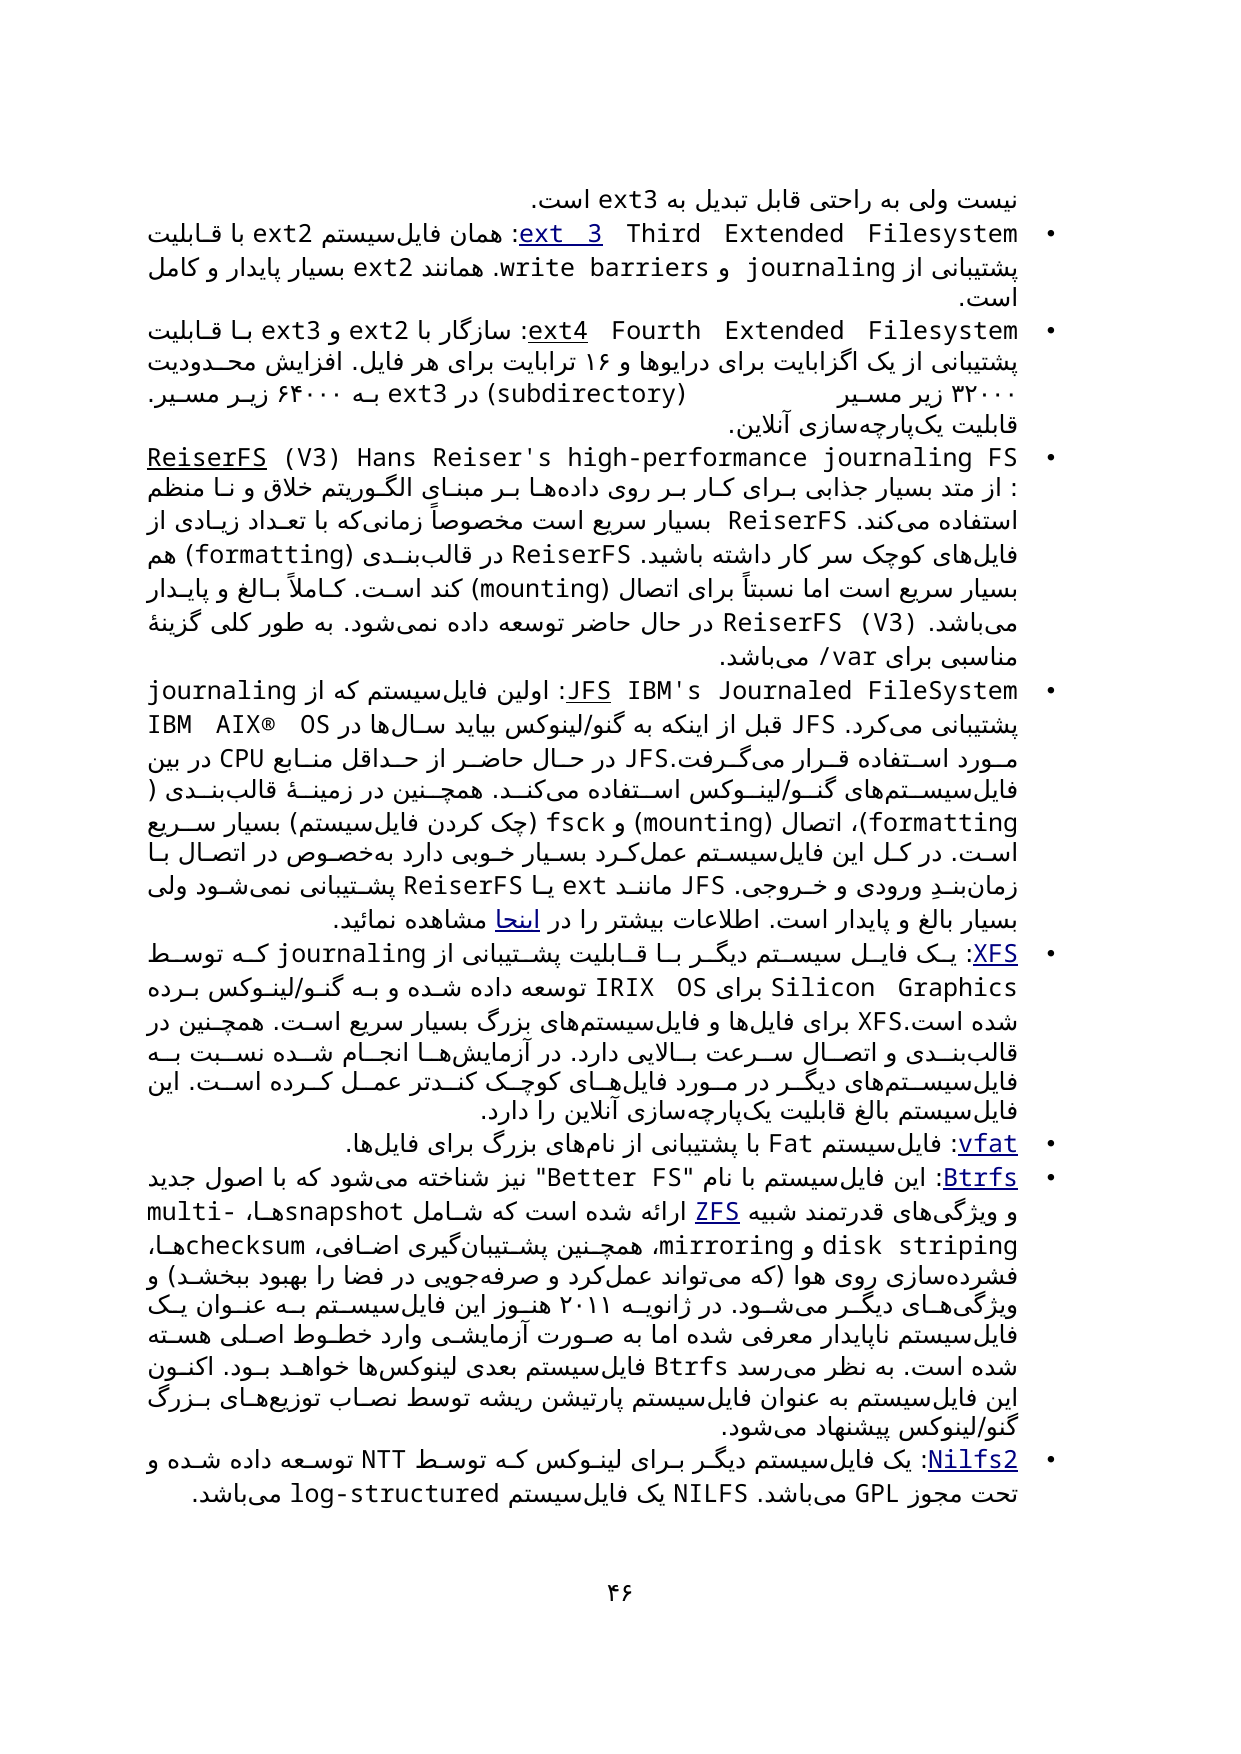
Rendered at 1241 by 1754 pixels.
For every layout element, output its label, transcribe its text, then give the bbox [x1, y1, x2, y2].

list ReiserFS (V3)‎ Hans Reiser's high-performance journaling FS : از متد بسیار جذابی برای کار بر روی داده‌ها بر مبنای الگوریتم خلاق و نا منظم استفاده می‌کند. ReiserFS بسیار سریع‌ است مخصوصاً زمانی‌که با تعداد زیادی از فایل‌های کوچک سر کار داشته باشید. ReiserFS در قالب‌بندی (formatting) هم بسیار سریع است اما نسبتاً برای اتصال (mounting) کند است. کاملاً بالغ و پایدار می‌باشد. ReiserFS (V3)‎ در حال حاضر توسعه داده نمی‌شود. به طور کلی گزینهٔ مناسبی برای ‎/var می‌باشد. [147, 439, 1056, 673]
list vfat: فایل‌سیستم Fat با پشتیبانی از نام‌های بزرگ برای فایل‌ها. [147, 1125, 1056, 1159]
list Nilfs2: یک فایل‌سیستم دیگر برای لینوکس که توسط NTT توسعه داده شده و تحت مجوز GPL می‌باشد. NILFS یک فایل‌سیستم log-structured می‌باشد. [147, 1441, 1056, 1509]
list JFS IBM's Journaled FileSystem: اولین فایل‌سیستم که از journaling پشتیبانی می‌کرد. JFS قبل از اینکه به گنو/لینوکس بیاید سال‌ها در IBM AIX® OS مورد استفاده قرار می‌گرفت.JFS در حال حاضر از حداقل منابع CPU در بین فایل‌سیستم‌های گنو/لینوکس استفاده می‌کند. همچنین در زمینهٔ قالب‌بندی (formatting)، اتصال (mounting) و fsck (چک کردن فایل‌سیستم) بسیار سریع است. در کل این فایل‌سیستم عمل‌کرد بسیار خوبی دارد به‌خصوص در اتصال با زمان‌بندِ ورودی و خروجی. JFS مانند ext یا ReiserFS پشتیبانی نمی‌شود ولی بسیار بالغ و پایدار است. اطلاعات بیشتر را در اینجا مشاهده نمائید. [147, 673, 1056, 936]
list ext 3 Third Extended Filesystem: همان فایل‌سیستم ext2 با قابلیت پشتیبانی از journaling و write barriers. همانند ext2 بسیار پایدار و کامل است. [147, 216, 1056, 313]
list Btrfs: این فایل‌سیستم با نام "Better FS" نیز شناخته می‌شود که با اصول جدید و ویژگی‌های قدرتمند شبیه ZFS ارائه شده است که شامل snapshotها، multi-disk striping و mirroring، همچنین پشتیبان‌گیری اضافی، checksumها، فشرده‌سازی روی هوا (که می‌تواند عمل‌کرد و صرفه‌جویی در فضا را بهبود ببخشد) و ویژگی‌های دیگر می‌شود. در ژانویه ۲۰۱۱ هنوز این فایل‌سیستم به عنوان یک فایل‌سیستم ناپایدار معرفی شده اما به صورت آزمایشی وارد خطوط اصلی هسته شده است. به نظر می‌رسد Btrfs فایل‌سیستم بعدی لینوکس‌ها خواهد بود. اکنون این فایل‌سیستم به عنوان فایل‌سیستم پارتیشن ریشه توسط نصاب توزیع‌های بزرگ گنو/لینوکس پیشنهاد می‌شود. [147, 1159, 1056, 1441]
list ext2 Second Extended Filesystem: فایلی‌سیستم قدیمی گنو/لینوکس. بسیار پایدار است اما از journaling و barriers پشتیبانی نمی‌کند. مشکل عدم پشتیبانی از journaling زمانی نمود پیدا می‌کند که سیستم شما دچار سانحه (کرش) شود یا به صورت غیر معمول خاموش شود (رفتن برق) و ممکن است با از دست دادن اطلاعات شما همراه باشد. این فایل‌سیستم برای ریشه و خانه مناسب نیست ولی به راحتی قابل تبدیل به ext3 است. [147, 181, 1056, 216]
list ext4 Fourth Extended Filesystem: سازگار با ext2 و ext3 با قابلیت پشتیبانی از یک اگزابایت برای درایو‌ها و ۱۶ ترابایت برای هر فایل. افزایش محدودیت ۳۲۰۰۰ زیر مسیر (subdirectory) در ext3 به ۶۴۰۰۰ زیر مسیر. قابلیت یک‌پارچه‌سازی آنلاین. [147, 313, 1056, 439]
list XFS: یک فایل سیستم دیگر با قابلیت پشتیبانی از journaling که توسط Silicon Graphics برای IRIX OS توسعه داده شده و به گنو/لینوکس برده شده است.XFS برای فایل‌ها و فایل‌سیستم‌های بزرگ بسیار سریع است. همچنین در قالب‌بندی و اتصال سرعت بالایی دارد. در آزمایش‌ها انجام شده نسبت به فایل‌سیستم‌های دیگر در مورد فایل‌های کوچک کندتر عمل کرده است. این فایل‌سیستم بالغ قابلیت یک‌پارچه‌سازی آنلاین را دارد. [147, 936, 1056, 1125]
